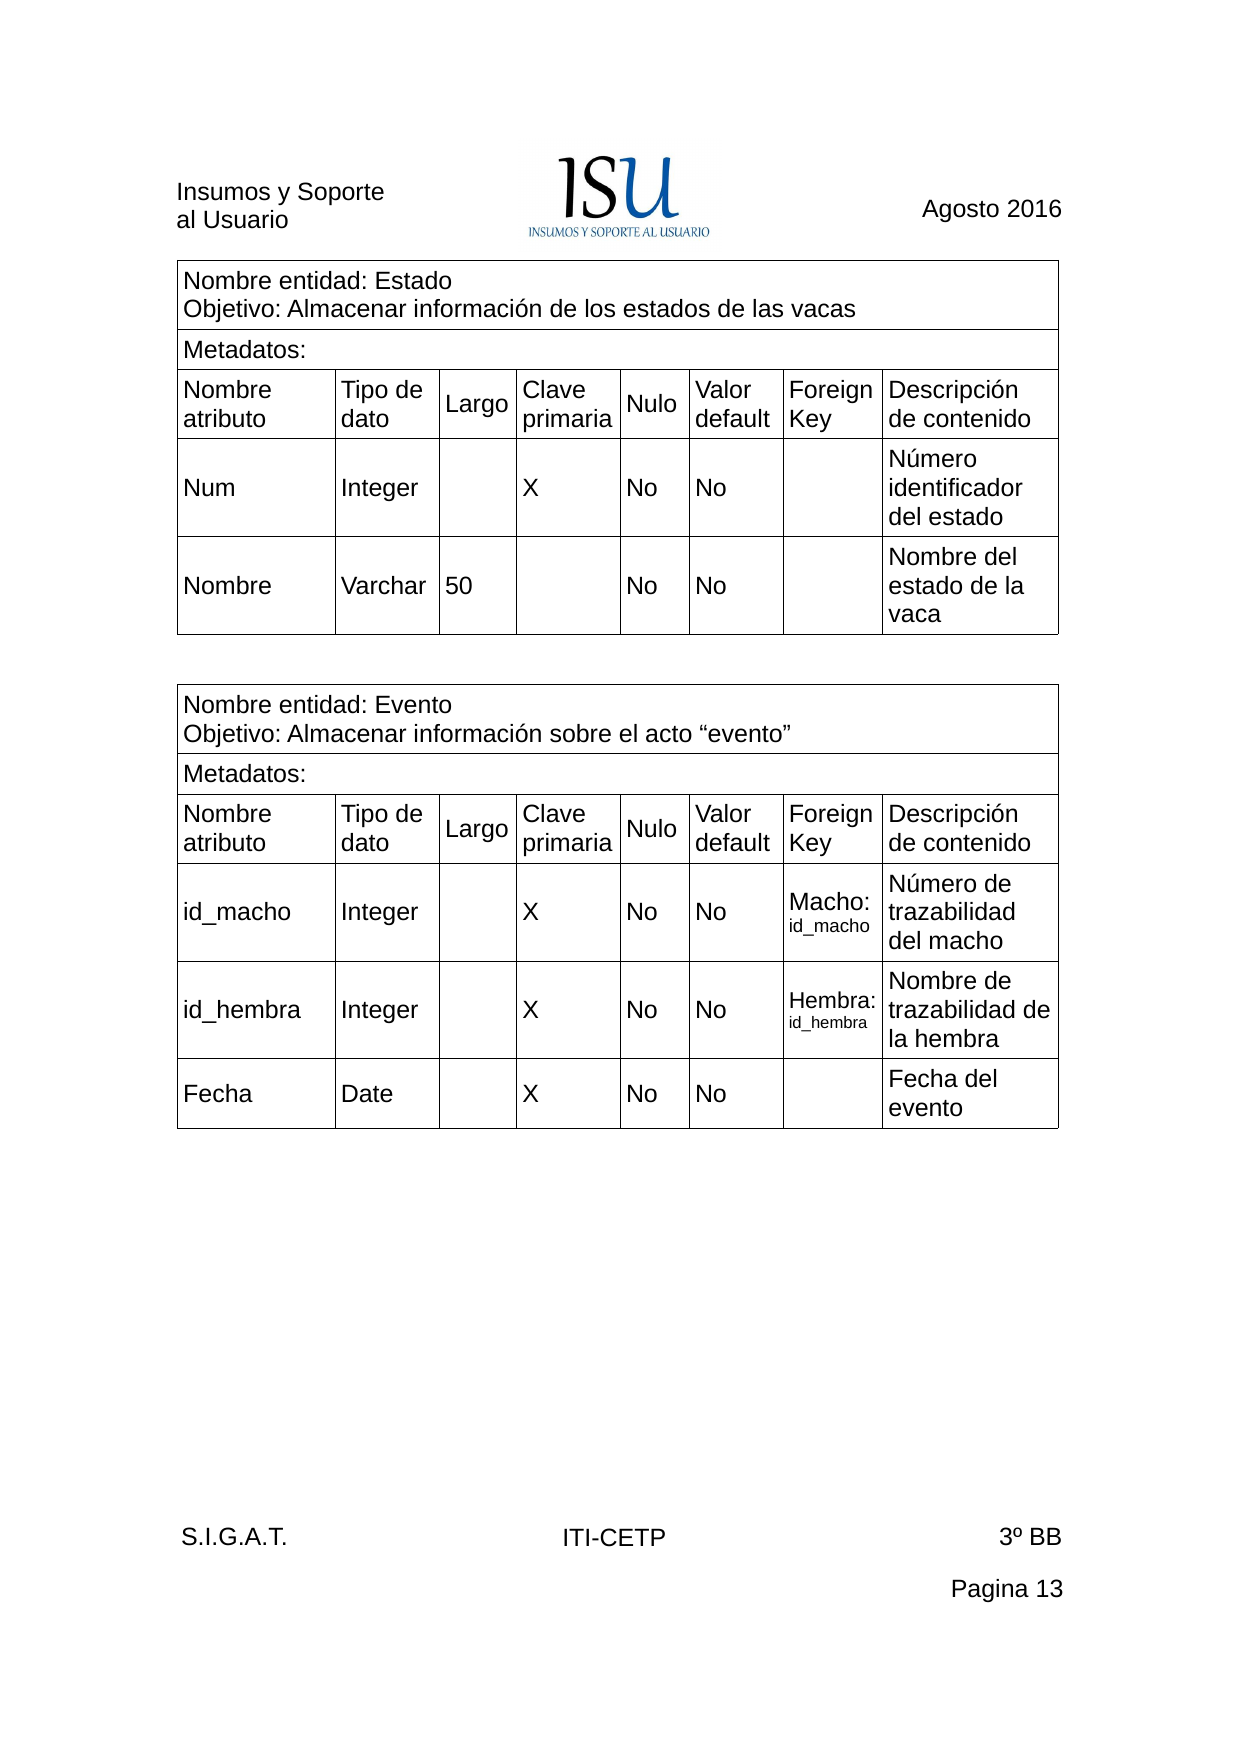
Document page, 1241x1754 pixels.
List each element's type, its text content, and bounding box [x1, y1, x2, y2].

table_cell Metadatos: [178, 754, 1058, 794]
table_cell Integer [336, 864, 439, 961]
table_cell No [690, 439, 783, 536]
table_cell No [621, 439, 689, 536]
table_cell No [621, 1059, 689, 1127]
table_cell Largo [440, 370, 516, 438]
table_cell Clave primaria [517, 795, 620, 863]
table_cell Nombre de trazabilidad de la hembra [883, 962, 1058, 1058]
table_cell Valor default [690, 370, 783, 438]
table_header Nombre entidad: Estado Objetivo: Almacenar información de los estados de las vacas [178, 261, 1058, 329]
table_cell Nombre del estado de la vaca [883, 537, 1058, 634]
table_cell Integer [336, 439, 439, 536]
table_cell No [690, 537, 783, 634]
table_cell [784, 439, 882, 536]
table_cell [784, 537, 882, 634]
table_cell Date [336, 1059, 439, 1127]
table_header Nombre entidad: Evento Objetivo: Almacenar información sobre el acto “evento” [178, 685, 1058, 753]
table_cell [440, 1059, 516, 1127]
table_cell No [621, 962, 689, 1058]
table_cell Nulo [621, 370, 689, 438]
table_cell Número identificador del estado [883, 439, 1058, 536]
table_cell Descripción de contenido [883, 370, 1058, 438]
table_cell Nombre atributo [178, 370, 335, 438]
table_cell Fecha del evento [883, 1059, 1058, 1127]
table_cell [517, 537, 620, 634]
table_cell [440, 439, 516, 536]
table_cell [440, 962, 516, 1058]
table_cell Tipo de dato [336, 795, 439, 863]
table_cell No [621, 864, 689, 961]
table_cell Varchar [336, 537, 439, 634]
table_cell Descripción de contenido [883, 795, 1058, 863]
table_cell No [621, 537, 689, 634]
table_cell Fecha [178, 1059, 335, 1127]
table_cell No [690, 864, 783, 961]
table_cell X [517, 962, 620, 1058]
table_cell No [690, 1059, 783, 1127]
table_cell Foreign Key [784, 370, 882, 438]
table_cell No [690, 962, 783, 1058]
table_cell Metadatos: [178, 330, 1058, 369]
table_cell X [517, 1059, 620, 1127]
table_cell X [517, 439, 620, 536]
table_cell Clave primaria [517, 370, 620, 438]
table_cell Hembra: id_hembra [784, 962, 882, 1058]
table_cell Macho: id_macho [784, 864, 882, 961]
table_cell Integer [336, 962, 439, 1058]
table_cell Num [178, 439, 335, 536]
table_cell Foreign Key [784, 795, 882, 863]
table_cell id_hembra [178, 962, 335, 1058]
table_cell [440, 864, 516, 961]
table_cell Valor default [690, 795, 783, 863]
picture [517, 138, 723, 252]
table_cell [784, 1059, 882, 1127]
table_cell X [517, 864, 620, 961]
table_cell Largo [440, 795, 516, 863]
table_cell id_macho [178, 864, 335, 961]
table_cell Número de trazabilidad del macho [883, 864, 1058, 961]
table_cell Tipo de dato [336, 370, 439, 438]
table_cell Nombre [178, 537, 335, 634]
table_cell 50 [440, 537, 516, 634]
table_cell Nulo [621, 795, 689, 863]
table_cell Nombre atributo [178, 795, 335, 863]
